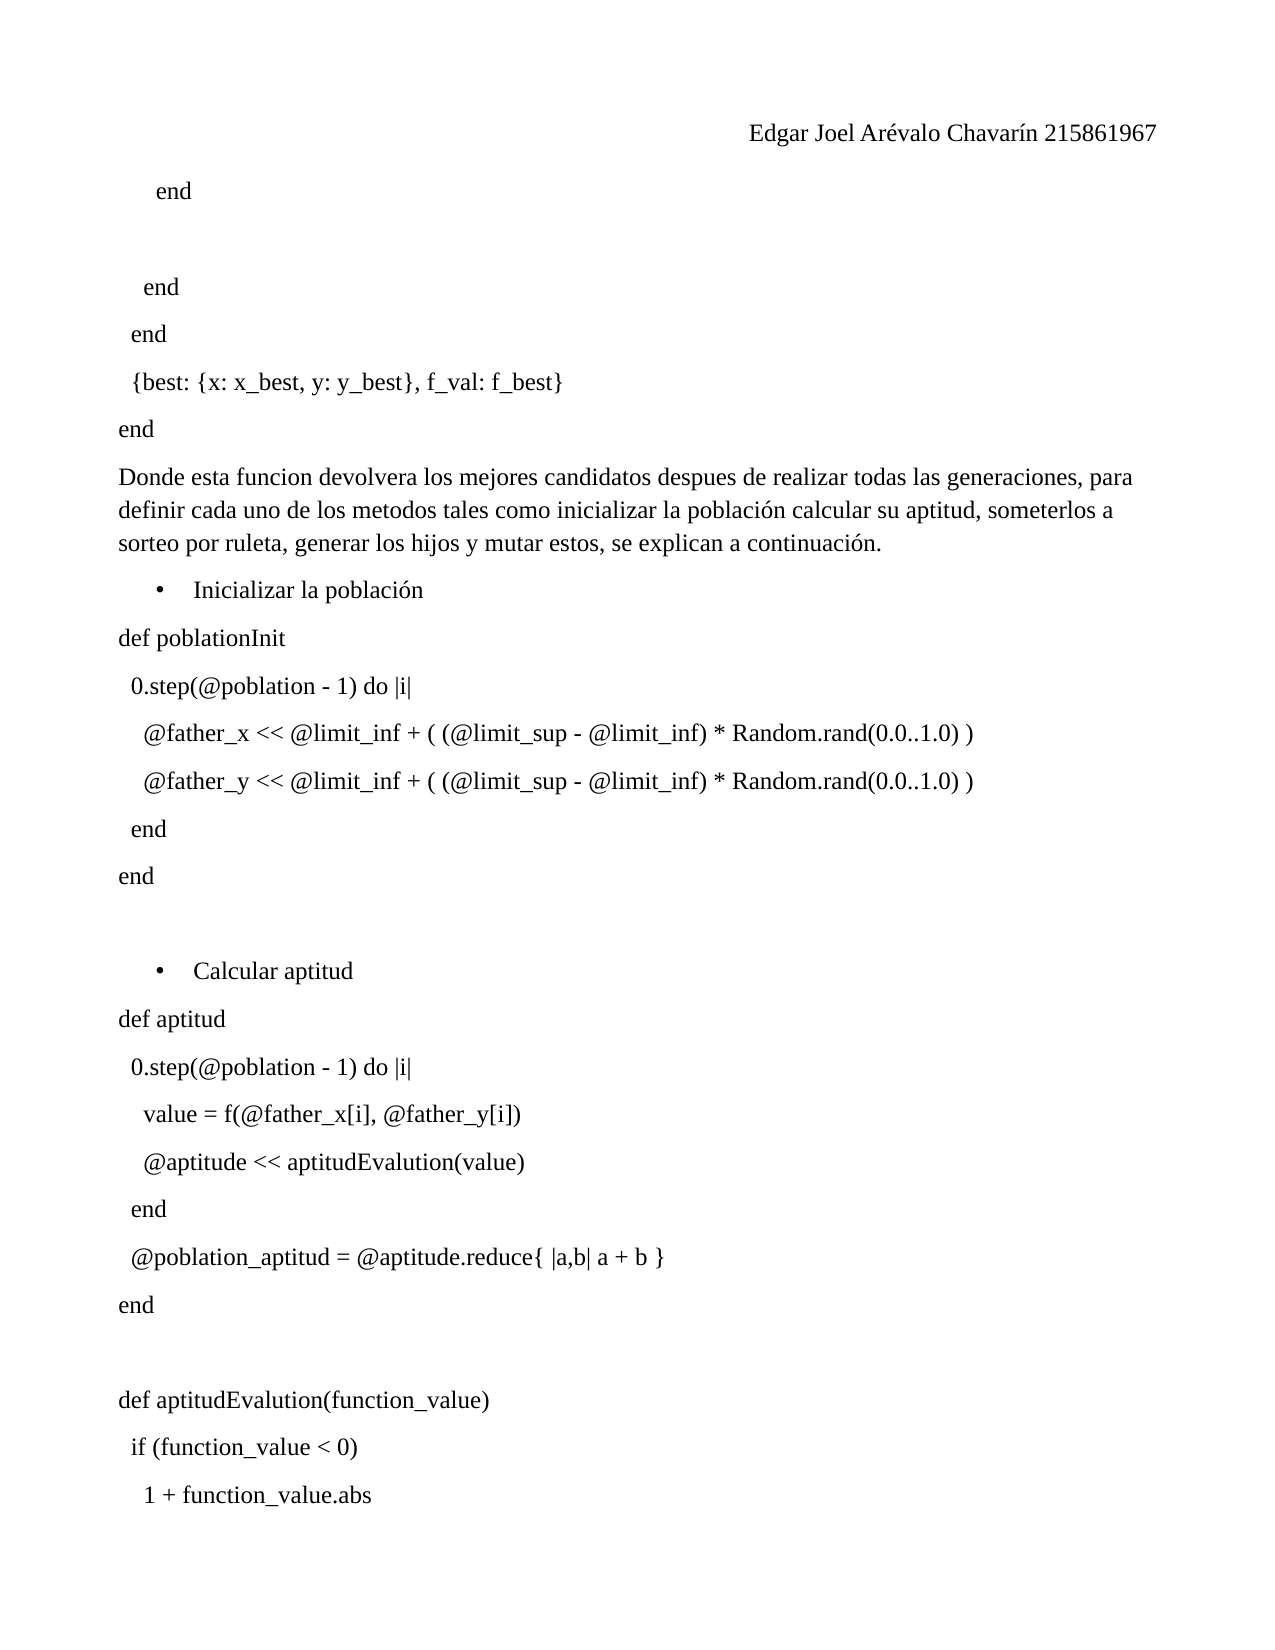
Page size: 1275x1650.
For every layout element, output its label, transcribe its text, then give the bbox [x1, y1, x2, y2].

text def poblationInit [118, 623, 1157, 652]
text end [118, 1290, 1157, 1318]
list Calcular aptitud [156, 956, 1157, 985]
text end [118, 814, 1157, 842]
list Inicializar la población [156, 576, 1157, 604]
text end [118, 414, 1157, 443]
text end [118, 319, 1157, 348]
text @father_y << @limit_inf + ( (@limit_sup - @limit_inf) * Random.rand(0.0..1.0) ) [118, 766, 1157, 795]
text if (function_value < 0) [118, 1432, 1157, 1461]
text value = f(@father_x[i], @father_y[i]) [118, 1099, 1157, 1128]
text end [118, 272, 1157, 300]
text end [118, 176, 1157, 205]
text end [118, 1194, 1157, 1223]
text Donde esta funcion devolvera los mejores candidatos despues de realizar todas las generaciones, para definir cada uno de los metodos tales como inicializar la población calcular su aptitud, someterlos a sorteo por ruleta, generar los hijos y mutar estos, se explican a continuación. [118, 462, 1157, 557]
text 1 + function_value.abs [118, 1480, 1157, 1509]
text 0.step(@poblation - 1) do |i| [118, 1052, 1157, 1080]
text {best: {x: x_best, y: y_best}, f_val: f_best} [118, 367, 1157, 396]
text end [118, 861, 1157, 890]
text 0.step(@poblation - 1) do |i| [118, 671, 1157, 699]
text @father_x << @limit_inf + ( (@limit_sup - @limit_inf) * Random.rand(0.0..1.0) ) [118, 718, 1157, 747]
text @aptitude << aptitudEvalution(value) [118, 1147, 1157, 1176]
text def aptitud [118, 1004, 1157, 1033]
text def aptitudEvalution(function_value) [118, 1385, 1157, 1414]
text @poblation_aptitud = @aptitude.reduce{ |a,b| a + b } [118, 1242, 1157, 1271]
